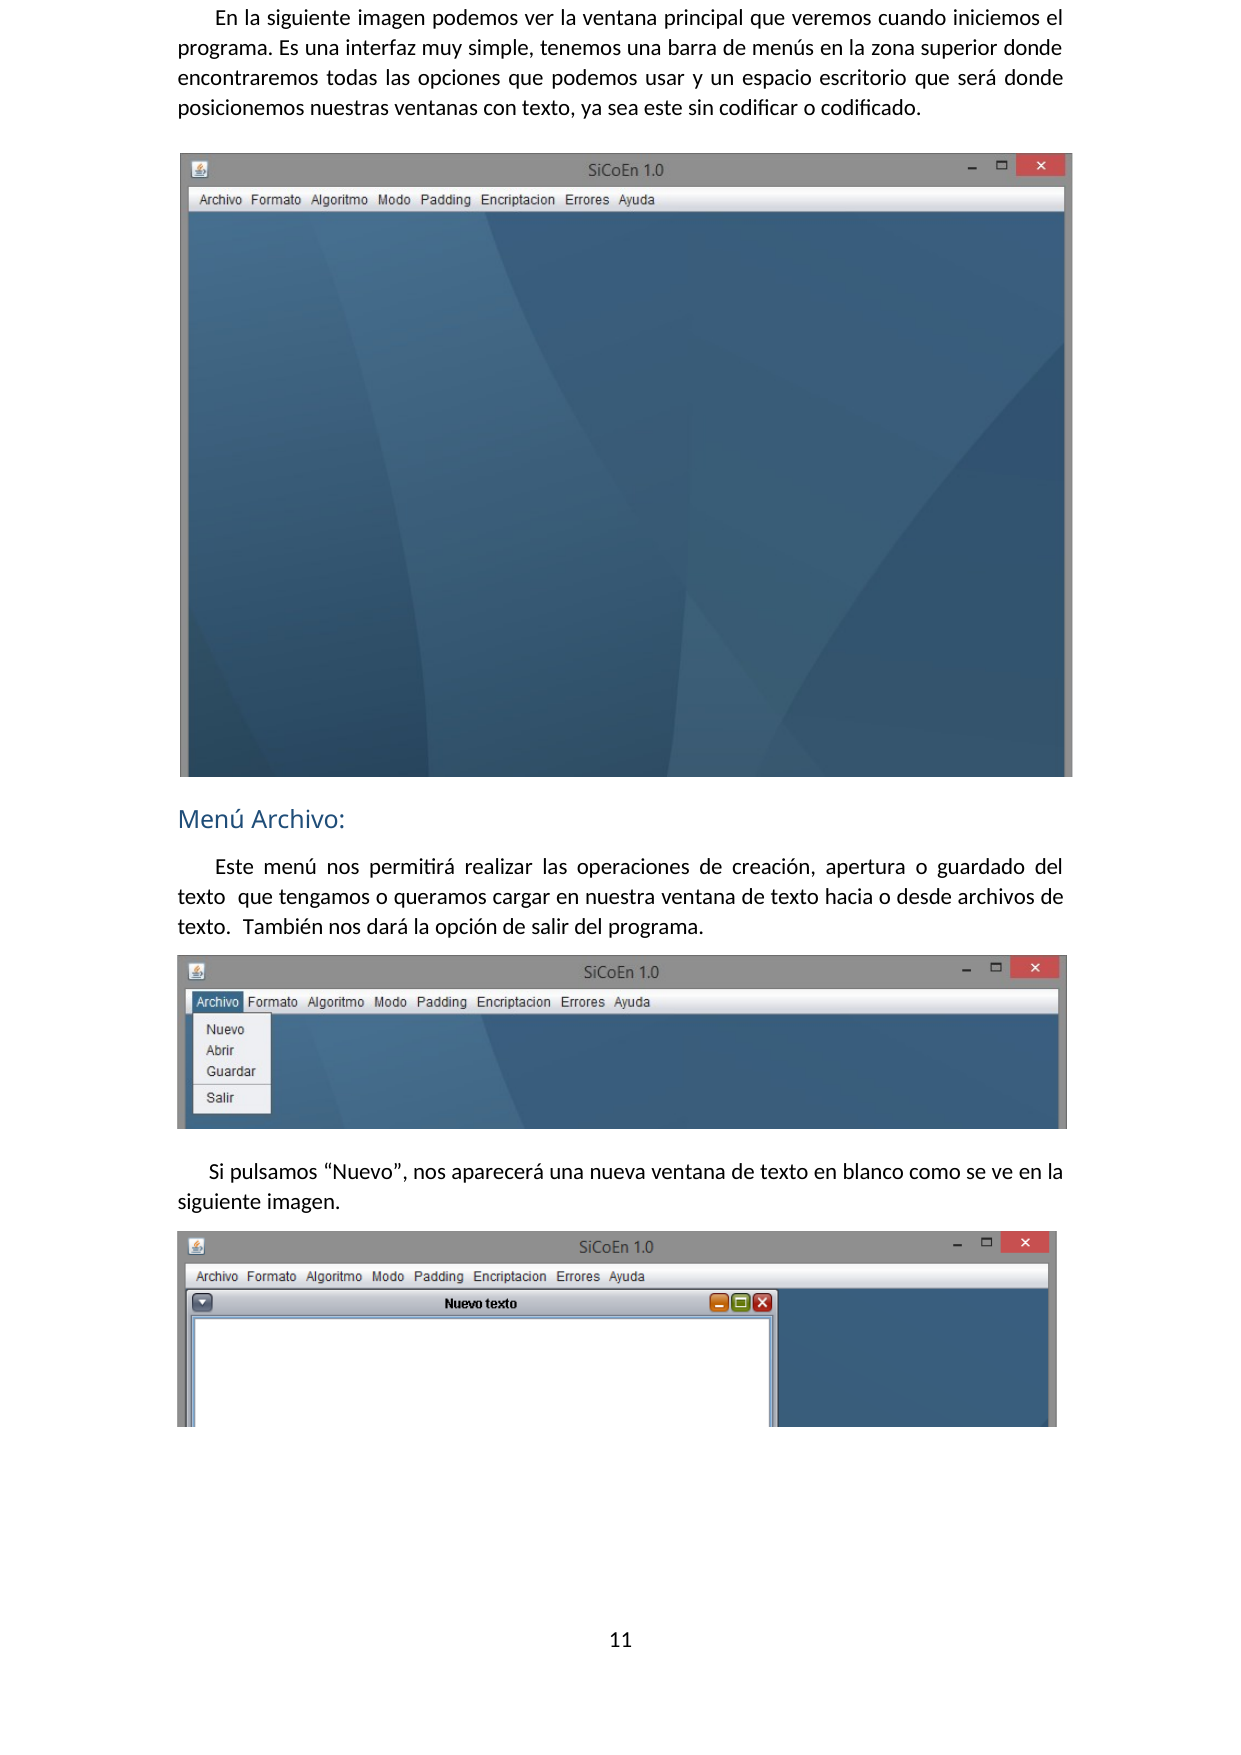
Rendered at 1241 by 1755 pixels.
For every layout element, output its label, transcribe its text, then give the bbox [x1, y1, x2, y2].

subtitle Menú Archivo: [177, 802, 1078, 836]
text Este menú nos permitirá realizar las operaciones de creación, apertura o guardado del texto que tengamos o queramos cargar en nuestra ventana de texto hacia o desde archivos de texto. También nos dará la opción de salir del programa. [177, 852, 1064, 940]
text En la siguiente imagen podemos ver la ventana principal que veremos cuando iniciemos el programa. Es una interfaz muy simple, tenemos una barra de menús en la zona superior donde encontraremos todas las opciones que podemos usar y un espacio escritorio que será donde posicionemos nuestras ventanas con texto, ya sea este sin codificar o codificado. [177, 3, 1064, 121]
text Si pulsamos “Nuevo”, nos aparecerá una nueva ventana de texto en blanco como se ve en la siguiente imagen. [177, 1157, 1064, 1215]
